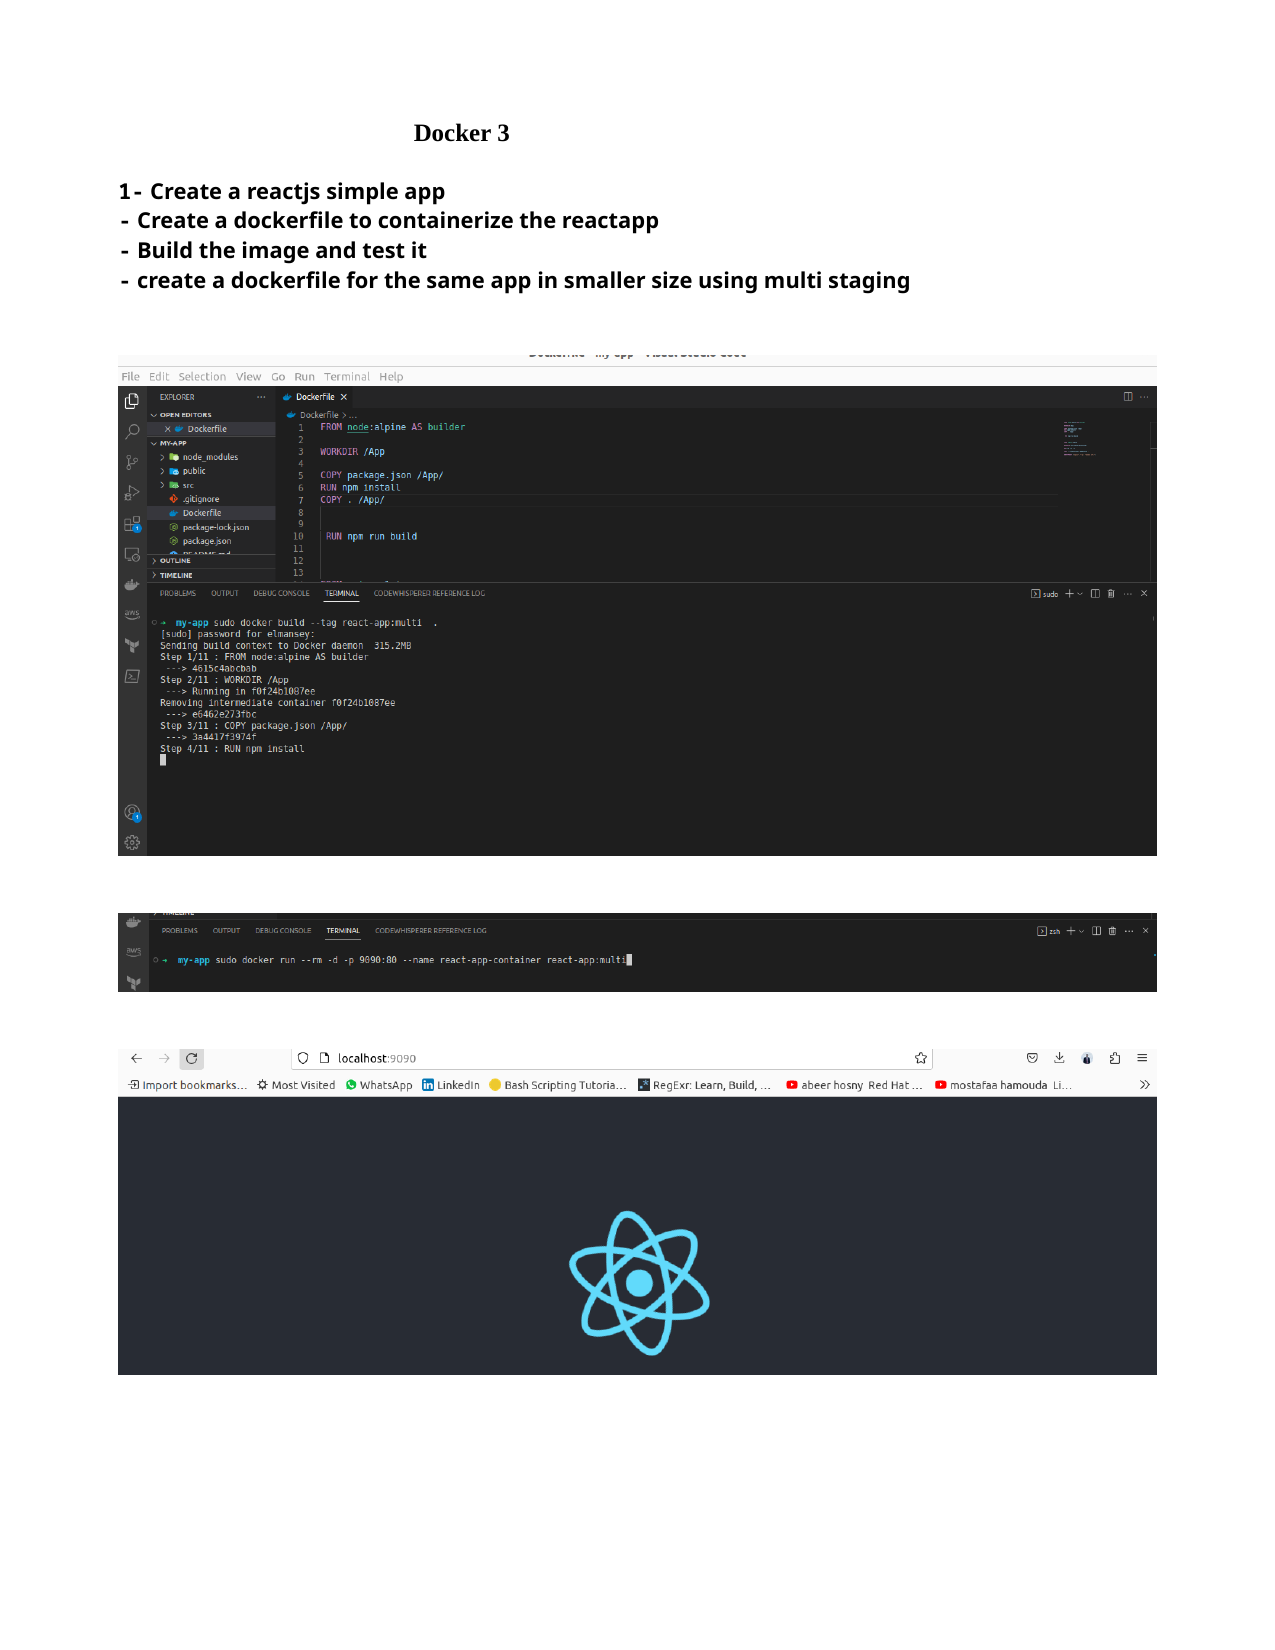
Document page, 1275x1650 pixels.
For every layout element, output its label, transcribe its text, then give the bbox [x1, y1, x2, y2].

text 1- Create a reactjs simple app - Create a dockerfile to containerize the reactapp - Build the image and test it - create a dockerfile for the same app in smaller size using multi staging [118, 176, 1157, 295]
picture [118, 355, 1157, 856]
picture [118, 1049, 1157, 1375]
text Docker 3 [118, 118, 1157, 147]
picture [118, 913, 1157, 992]
